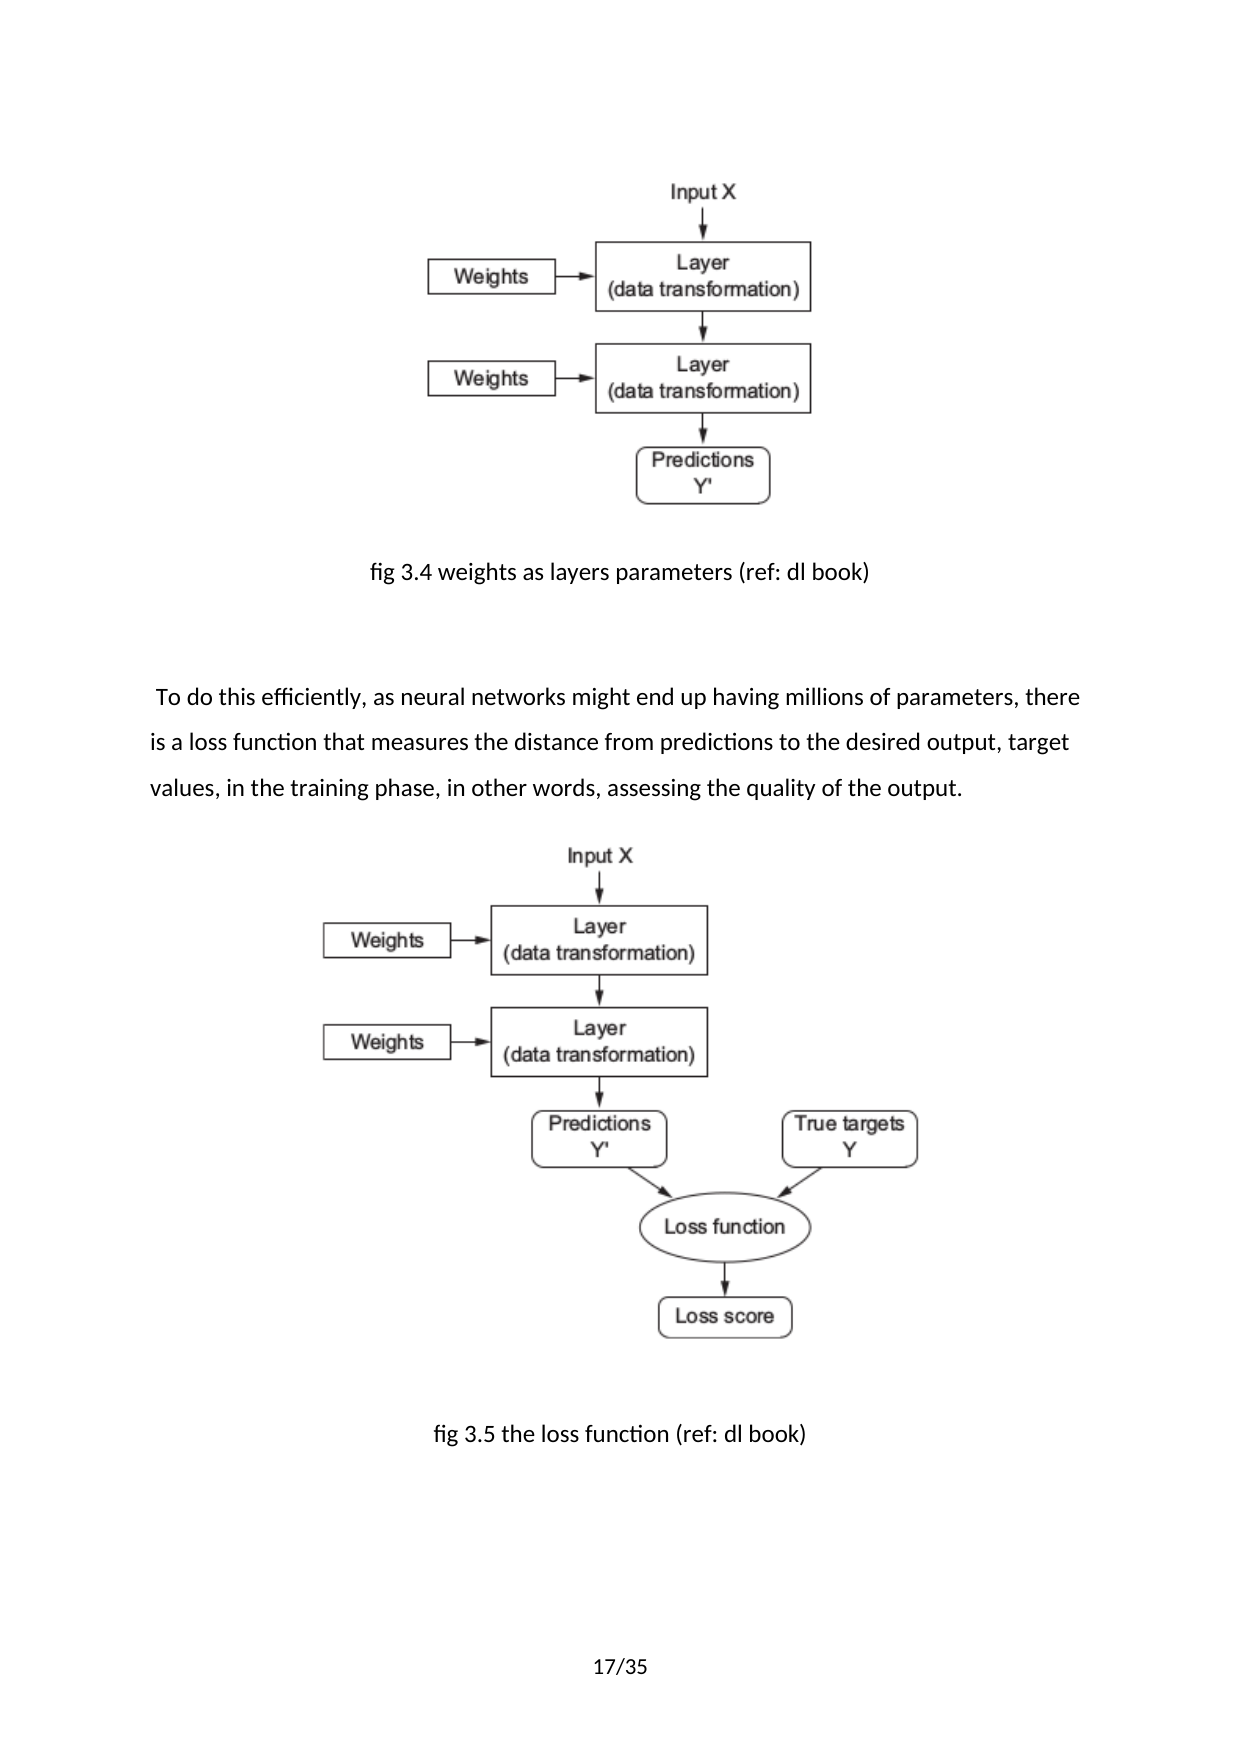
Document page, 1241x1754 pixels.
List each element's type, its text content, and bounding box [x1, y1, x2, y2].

text To do this efficiently, as neural networks might end up having millions of parameters, there is a loss function that measures the distance from predictions to the desired output, target values, in the training phase, in other words, assessing the quality of the output. [150, 681, 1090, 803]
picture [420, 168, 821, 522]
text fig 3.4 weights as layers parameters (ref: dl book) [150, 150, 1090, 586]
text fig 3.5 the loss function (ref: dl book) [150, 834, 1090, 1449]
picture [317, 835, 923, 1353]
